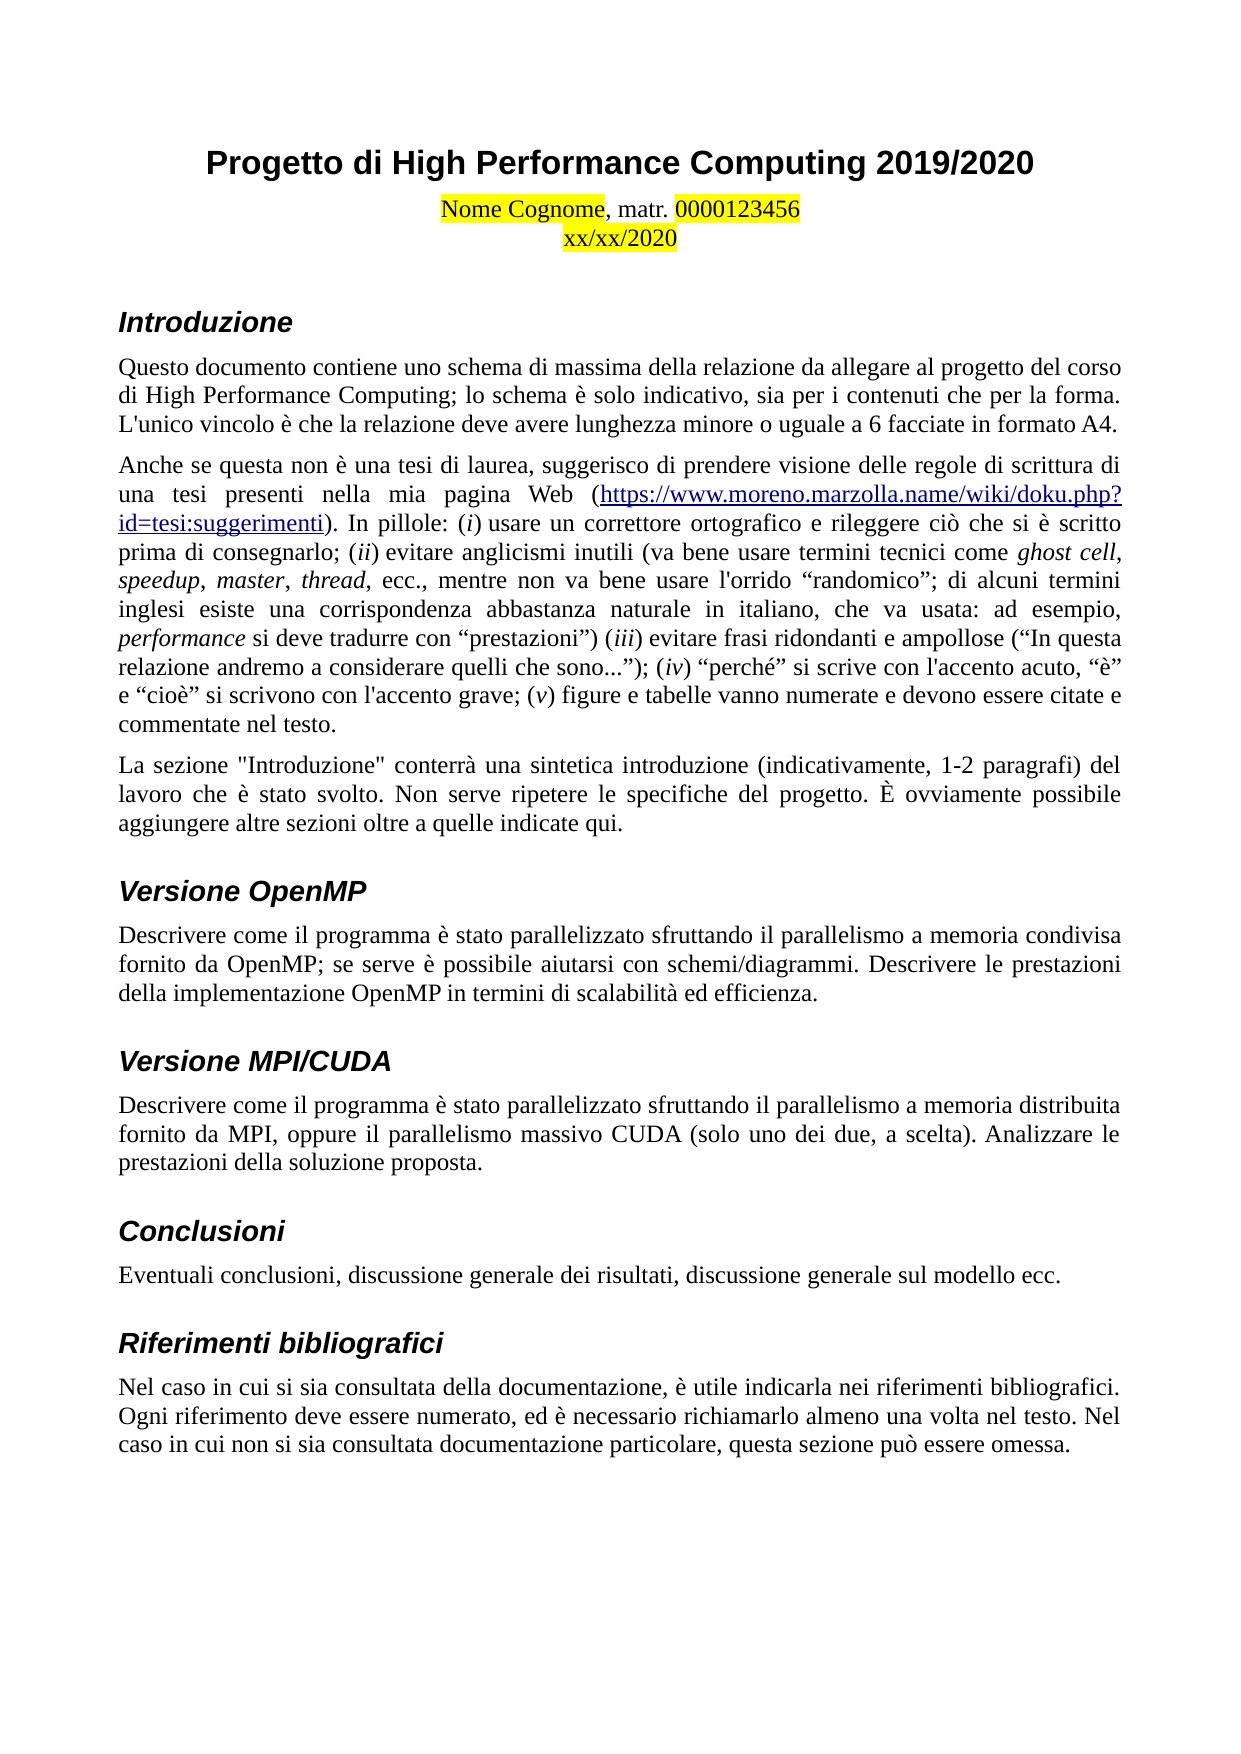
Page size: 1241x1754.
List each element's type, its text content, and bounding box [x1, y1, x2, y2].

subtitle Riferimenti bibliografici [118, 1326, 1122, 1359]
subtitle Introduzione [118, 306, 1122, 339]
subtitle Conclusioni [118, 1214, 1122, 1247]
subtitle Progetto di High Performance Computing 2019/2020 [118, 143, 1122, 182]
text Anche se questa non è una tesi di laurea, suggerisco di prendere visione delle regole di scrittura di una tesi presenti nella mia pagina Web (https://www.moreno.marzolla.name/wiki/doku.php?id=tesi:suggerimenti). In pillole: (i) usare un correttore ortografico e rileggere ciò che si è scritto prima di consegnarlo; (ii) evitare anglicismi inutili (va bene usare termini tecnici come ghost cell, speedup, master, thread, ecc., mentre non va bene usare l'orrido “randomico”; di alcuni termini inglesi esiste una corrispondenza abbastanza naturale in italiano, che va usata: ad esempio, performance si deve tradurre con “prestazioni”) (iii) evitare frasi ridondanti e ampollose (“In questa relazione andremo a considerare quelli che sono...”); (iv) “perché” si scrive con l'accento acuto, “è” e “cioè” si scrivono con l'accento grave; (v) figure e tabelle vanno numerate e devono essere citate e commentate nel testo. [118, 450, 1122, 738]
text Eventuali conclusioni, discussione generale dei risultati, discussione generale sul modello ecc. [118, 1260, 1122, 1288]
subtitle Versione OpenMP [118, 874, 1122, 908]
subtitle Versione MPI/CUDA [118, 1044, 1122, 1077]
text Questo documento contiene uno schema di massima della relazione da allegare al progetto del corso di High Performance Computing; lo schema è solo indicativo, sia per i contenuti che per la forma. L'unico vincolo è che la relazione deve avere lunghezza minore o uguale a 6 facciate in formato A4. [118, 352, 1122, 438]
text La sezione "Introduzione" conterrà una sintetica introduzione (indicativamente, 1-2 paragrafi) del lavoro che è stato svolto. Non serve ripetere le specifiche del progetto. È ovviamente possibile aggiungere altre sezioni oltre a quelle indicate qui. [118, 750, 1122, 837]
text Descrivere come il programma è stato parallelizzato sfruttando il parallelismo a memoria condivisa fornito da OpenMP; se serve è possibile aiutarsi con schemi/diagrammi. Descrivere le prestazioni della implementazione OpenMP in termini di scalabilità ed efficienza. [118, 920, 1122, 1006]
text Nel caso in cui si sia consultata della documentazione, è utile indicarla nei riferimenti bibliografici. Ogni riferimento deve essere numerato, ed è necessario richiamarlo almeno una volta nel testo. Nel caso in cui non si sia consultata documentazione particolare, questa sezione può essere omessa. [118, 1372, 1122, 1458]
text Descrivere come il programma è stato parallelizzato sfruttando il parallelismo a memoria distribuita fornito da MPI, oppure il parallelismo massivo CUDA (solo uno dei due, a scelta). Analizzare le prestazioni della soluzione proposta. [118, 1090, 1122, 1176]
text Nome Cognome, matr. 0000123456 [118, 194, 1122, 223]
text xx/xx/2020 [118, 223, 1122, 252]
